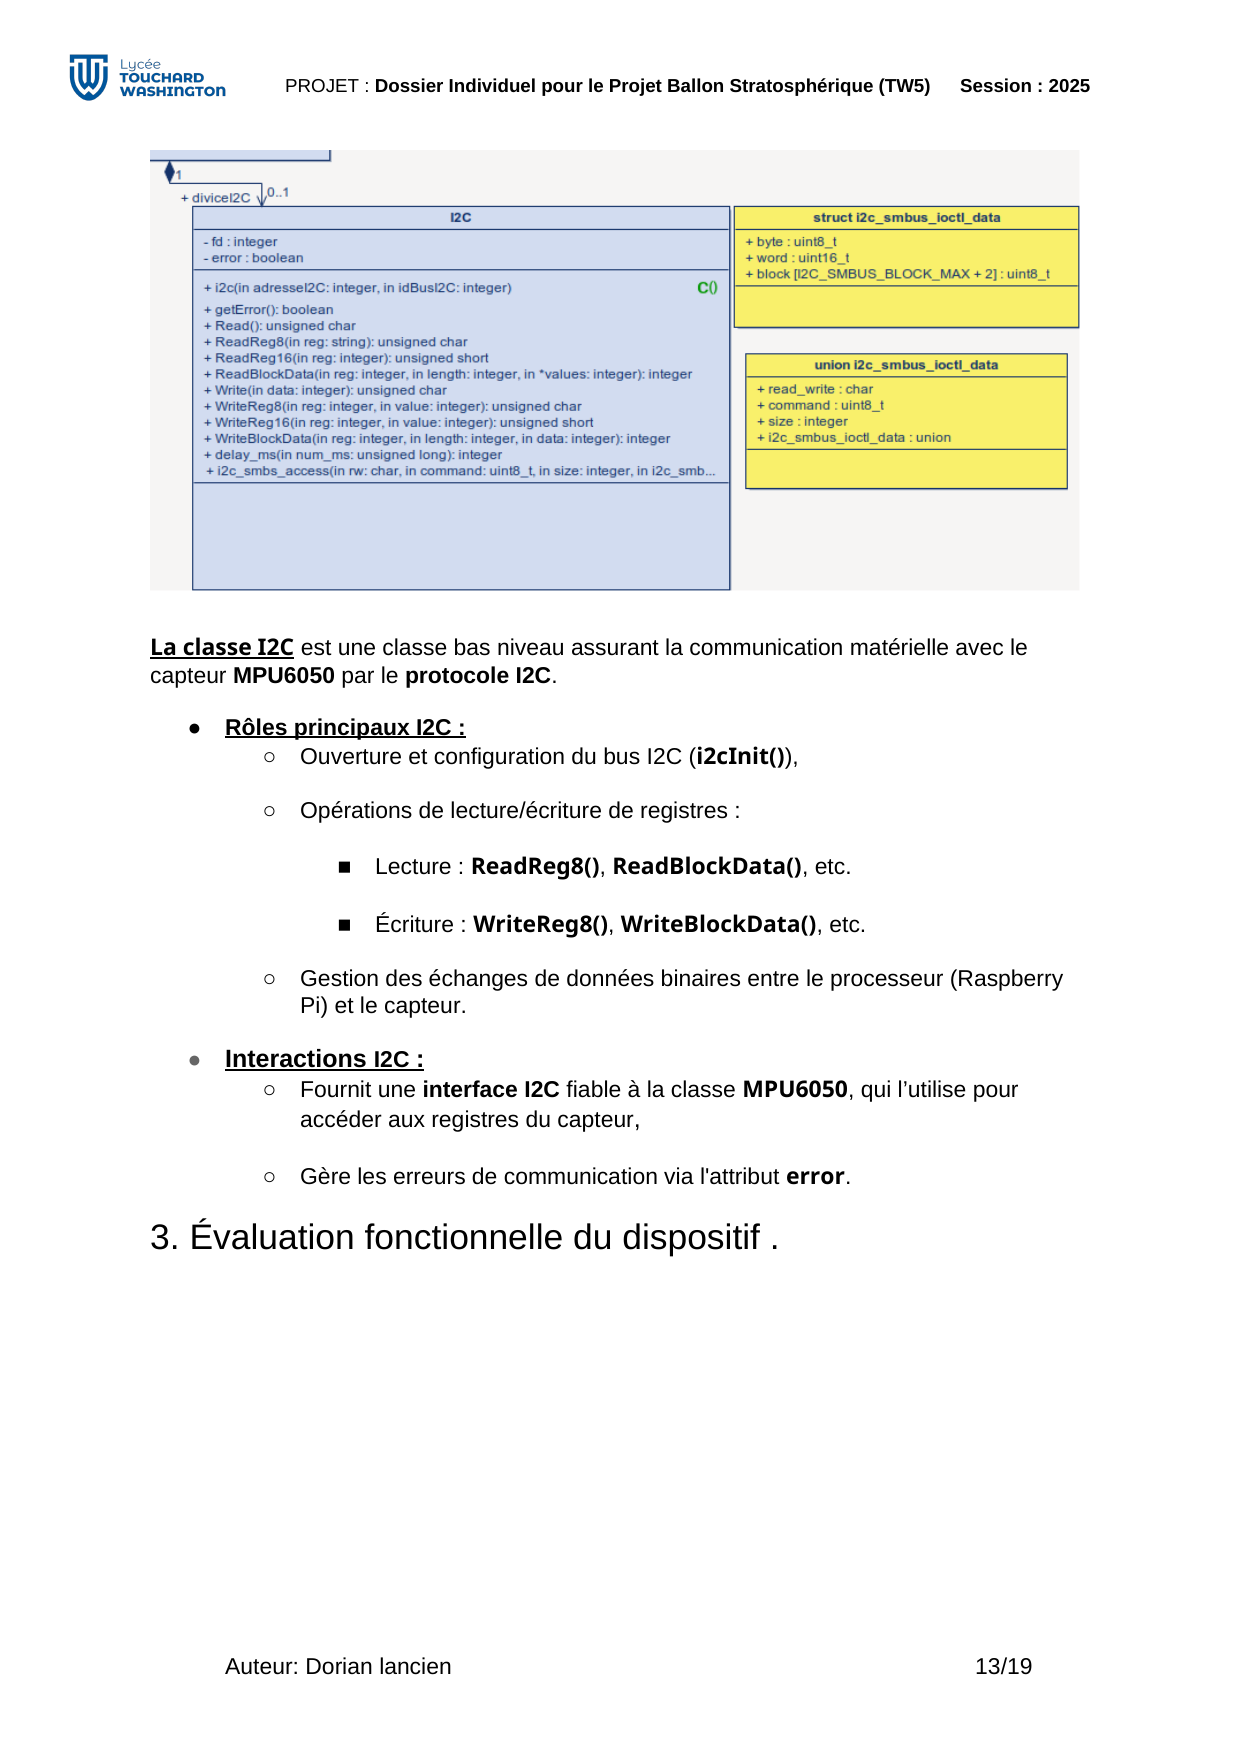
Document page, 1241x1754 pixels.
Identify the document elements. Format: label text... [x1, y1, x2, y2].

subtitle Rôles principaux I2C : [187, 713, 1090, 740]
subtitle 3. Évaluation fonctionnelle du dispositif . [150, 1216, 1090, 1257]
picture [32, 18, 263, 137]
list Opérations de lecture/écriture de registres : [262, 797, 1090, 850]
list Gère les erreurs de communication via l'attribut error. [262, 1159, 1090, 1191]
list Gestion des échanges de données binaires entre le processeur (Raspberry Pi) et le capteur. [262, 965, 1090, 1044]
list Lecture : ReadReg8(), ReadBlockData(), etc. [337, 850, 1090, 908]
list Fournit une interface I2C fiable à la classe MPU6050, qui l’utilise pour accéder aux registres du capteur, [262, 1073, 1090, 1159]
list Ouverture et configuration du bus I2C (i2cInit()), [262, 740, 1090, 797]
text La classe I2C est une classe bas niveau assurant la communication matérielle avec le capteur MPU6050 par le protocole I2C. [150, 631, 1090, 688]
list Écriture : WriteReg8(), WriteBlockData(), etc. [337, 908, 1090, 965]
subtitle Interactions I2C : [187, 1044, 1090, 1073]
